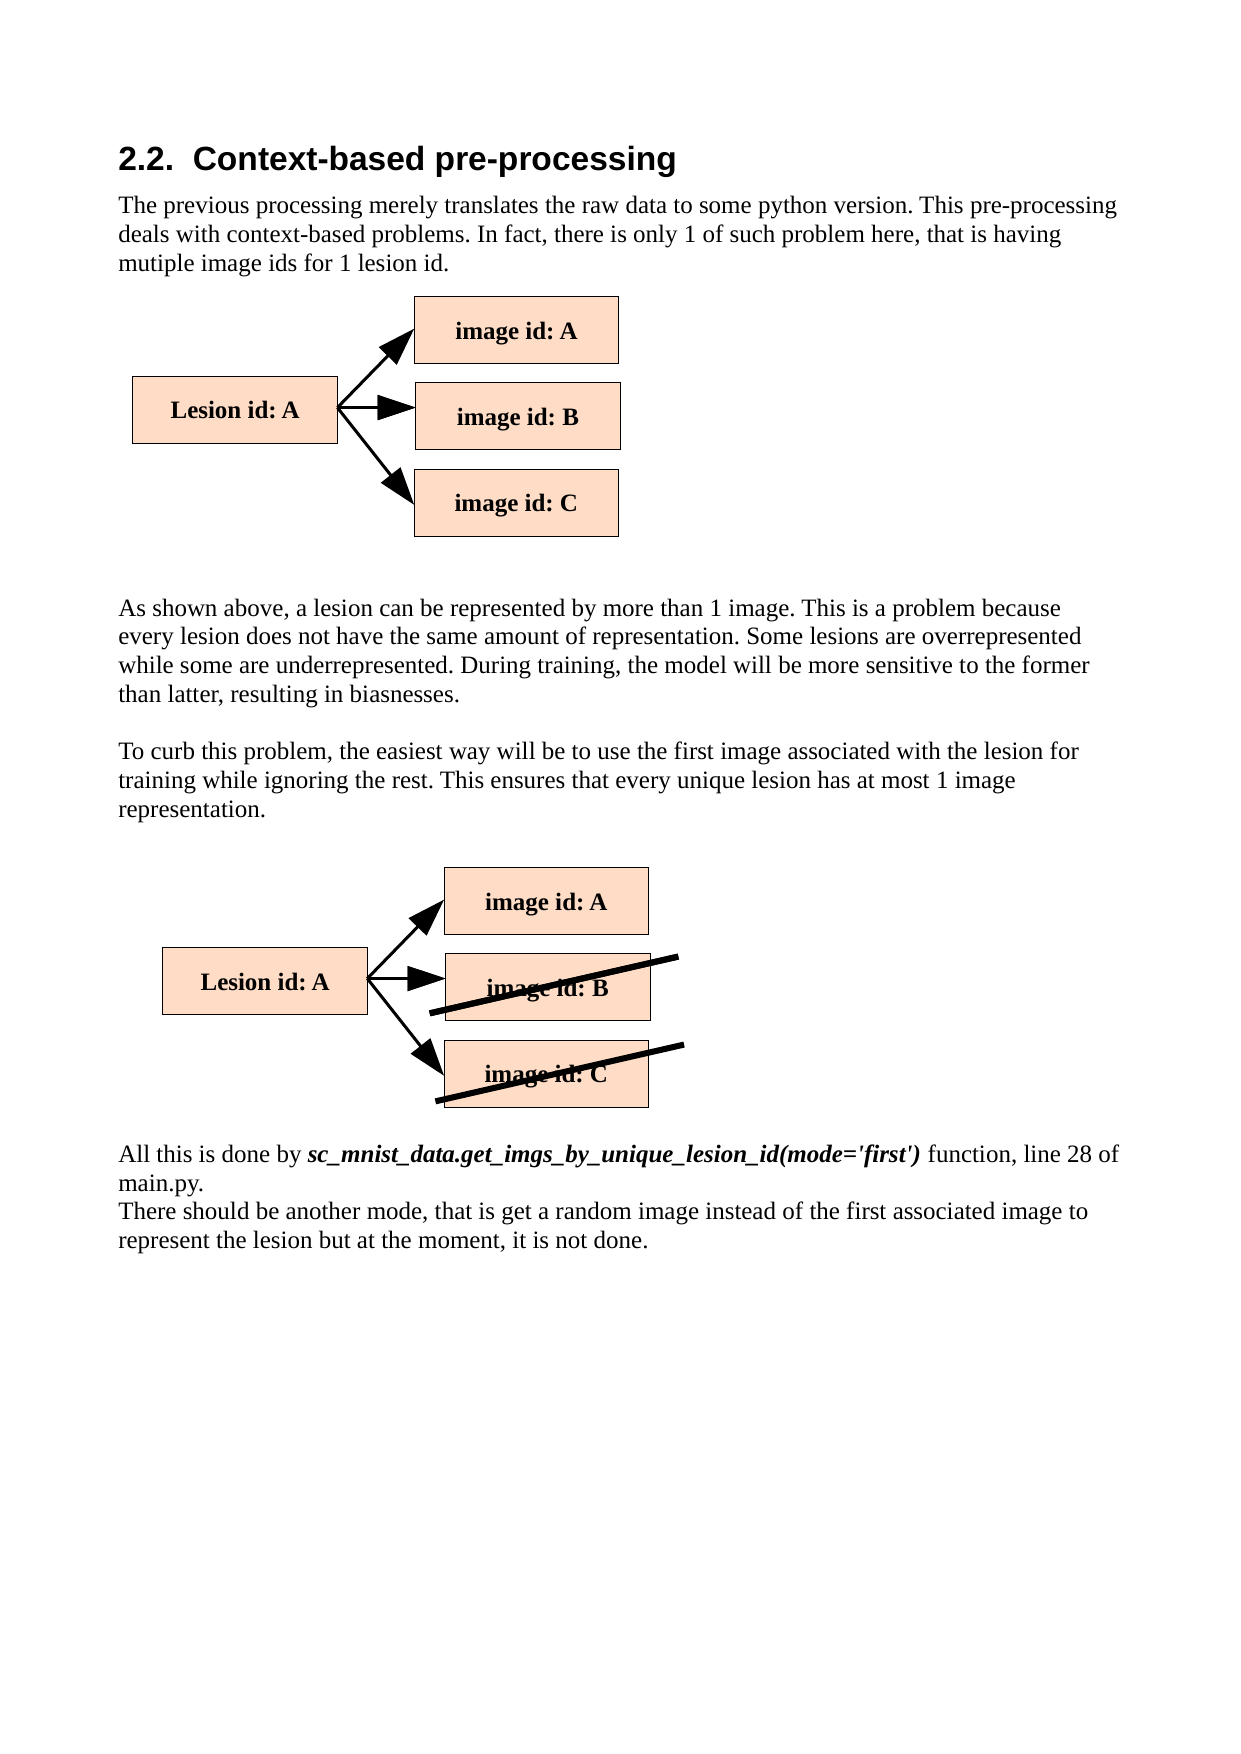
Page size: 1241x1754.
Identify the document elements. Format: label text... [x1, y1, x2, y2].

text The previous processing merely translates the raw data to some python version. This pre-processing deals with context-based problems. In fact, there is only 1 of such problem here, that is having mutiple image ids for 1 lesion id. [118, 190, 1122, 276]
text There should be another mode, that is get a random image instead of the first associated image to represent the lesion but at the moment, it is not done. [118, 1196, 1122, 1254]
subtitle 2.2. Context-based pre-processing [118, 139, 1122, 178]
text All this is done by sc_mnist_data.get_imgs_by_unique_lesion_id(mode='first') function, line 28 of main.py. [118, 1139, 1122, 1196]
text To curb this problem, the easiest way will be to use the first image associated with the lesion for training while ignoring the rest. This ensures that every unique lesion has at most 1 image representation. [118, 736, 1122, 823]
text As shown above, a lesion can be represented by more than 1 image. This is a problem because every lesion does not have the same amount of representation. Some lesions are overrepresented while some are underrepresented. During training, the model will be more sensitive to the former than latter, resulting in biasnesses. [118, 593, 1122, 708]
